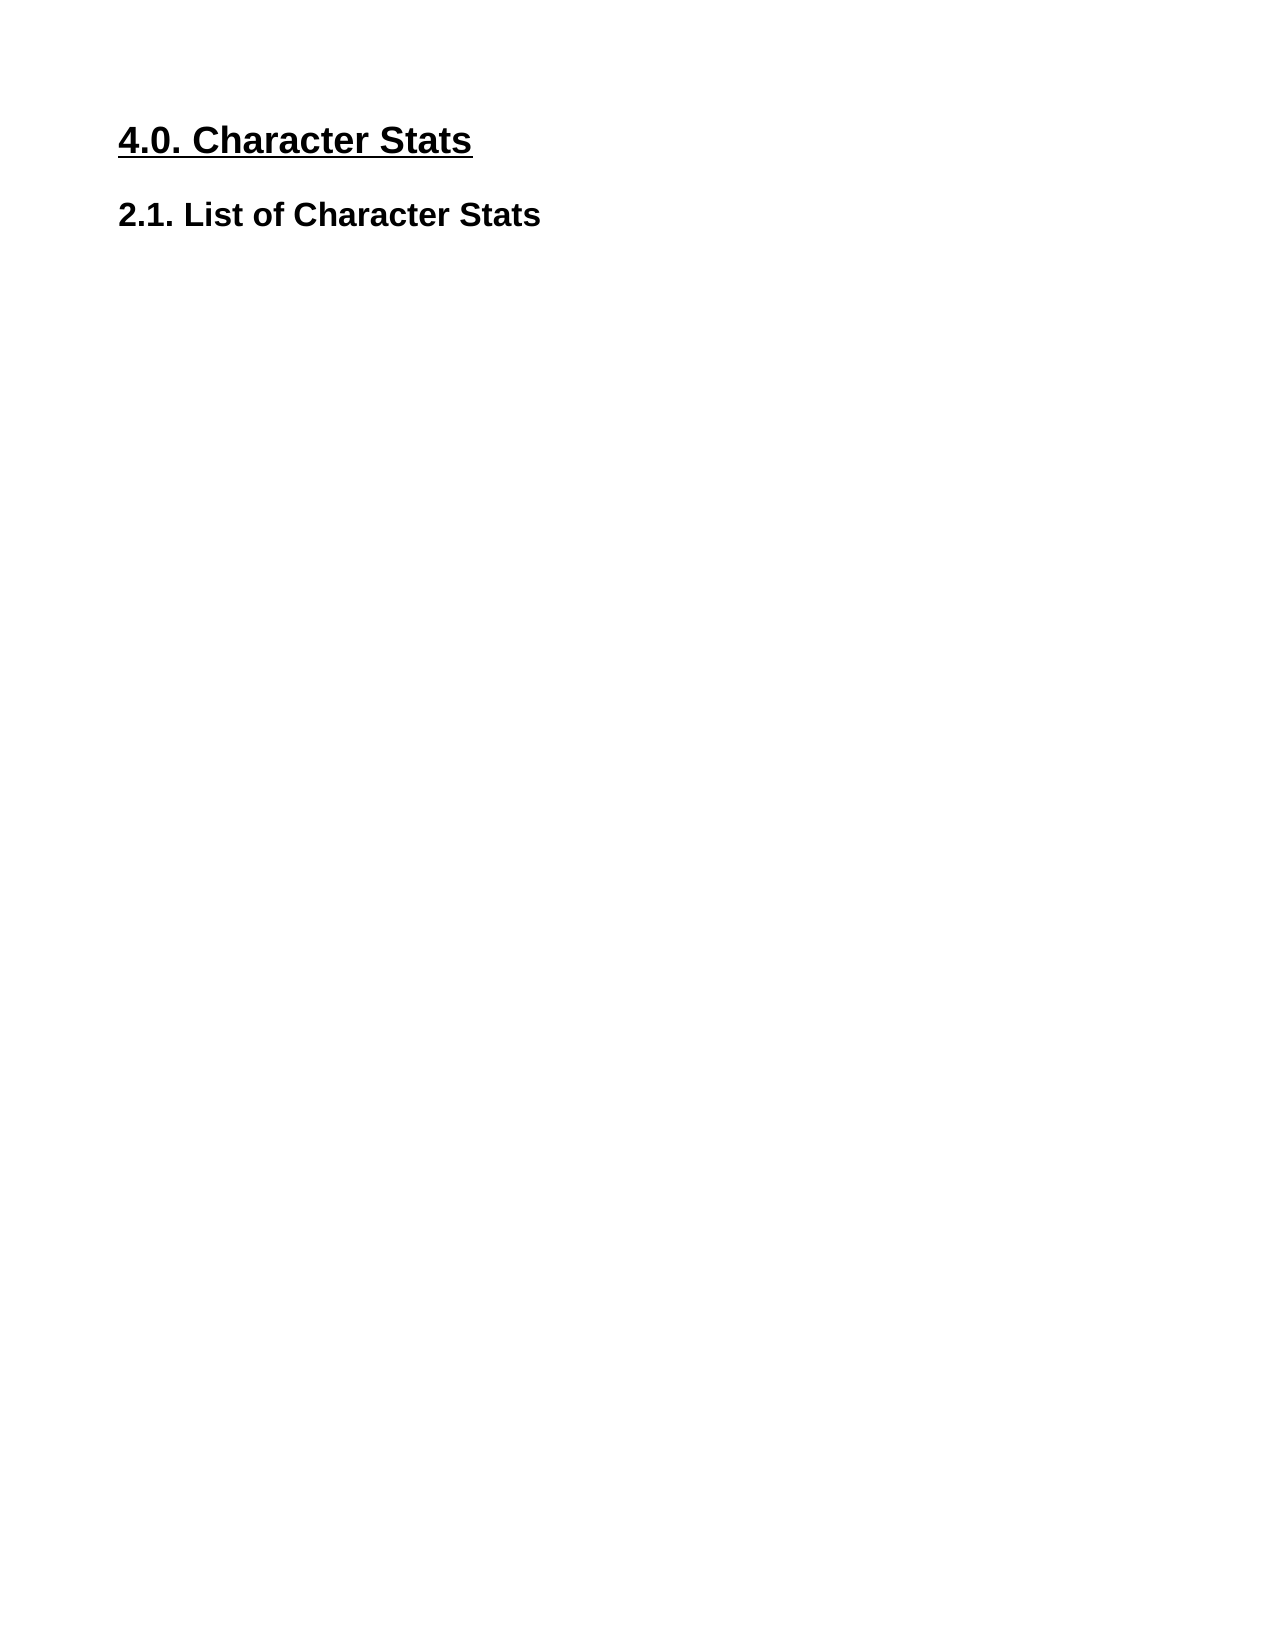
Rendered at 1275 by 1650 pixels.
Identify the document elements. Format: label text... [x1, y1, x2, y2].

subtitle 4.0. Character Stats [118, 118, 1157, 162]
subtitle 2.1. List of Character Stats [118, 195, 1157, 234]
